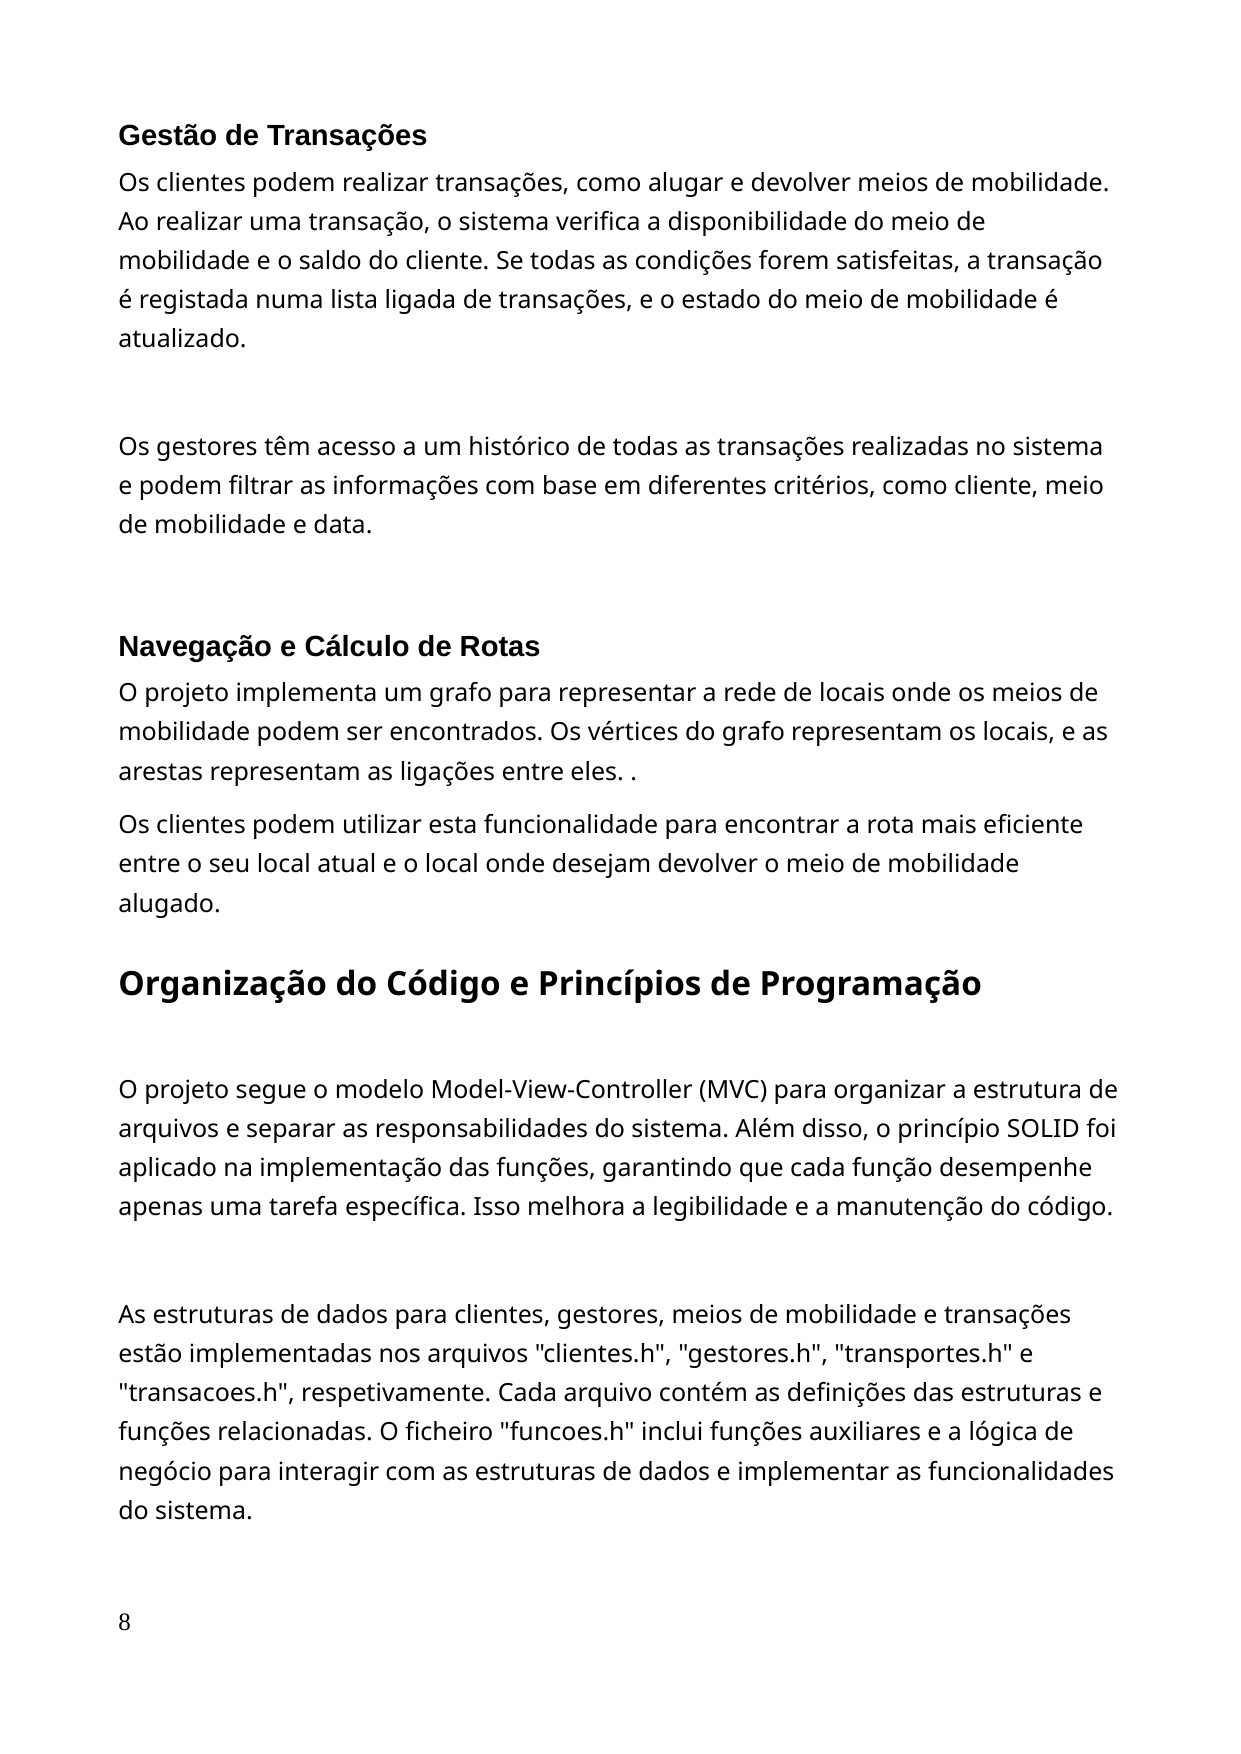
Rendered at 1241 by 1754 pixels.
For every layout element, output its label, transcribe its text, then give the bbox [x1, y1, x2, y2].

text As estruturas de dados para clientes, gestores, meios de mobilidade e transações estão implementadas nos arquivos "clientes.h", "gestores.h", "transportes.h" e "transacoes.h", respetivamente. Cada arquivo contém as definições das estruturas e funções relacionadas. O ficheiro "funcoes.h" inclui funções auxiliares e a lógica de negócio para interagir com as estruturas de dados e implementar as funcionalidades do sistema. [118, 1296, 1122, 1526]
text Os clientes podem utilizar esta funcionalidade para encontrar a rota mais eficiente entre o seu local atual e o local onde desejam devolver o meio de mobilidade alugado. [118, 807, 1122, 919]
text O projeto segue o modelo Model-View-Controller (MVC) para organizar a estrutura de arquivos e separar as responsabilidades do sistema. Além disso, o princípio SOLID foi aplicado na implementação das funções, garantindo que cada função desempenhe apenas uma tarefa específica. Isso melhora a legibilidade e a manutenção do código. [118, 1071, 1122, 1223]
text Os gestores têm acesso a um histórico de todas as transações realizadas no sistema e podem filtrar as informações com base em diferentes critérios, como cliente, meio de mobilidade e data. [118, 428, 1122, 541]
subtitle Navegação e Cálculo de Rotas [118, 629, 1122, 662]
subtitle Organização do Código e Princípios de Programação [118, 960, 1122, 1005]
text Os clientes podem realizar transações, como alugar e devolver meios de mobilidade. Ao realizar uma transação, o sistema verifica a disponibilidade do meio de mobilidade e o saldo do cliente. Se todas as condições forem satisfeitas, a transação é registada numa lista ligada de transações, e o estado do meio de mobilidade é atualizado. [118, 164, 1122, 355]
text O projeto implementa um grafo para representar a rede de locais onde os meios de mobilidade podem ser encontrados. Os vértices do grafo representam os locais, e as arestas representam as ligações entre eles. . [118, 675, 1122, 787]
subtitle Gestão de Transações [118, 118, 1122, 152]
